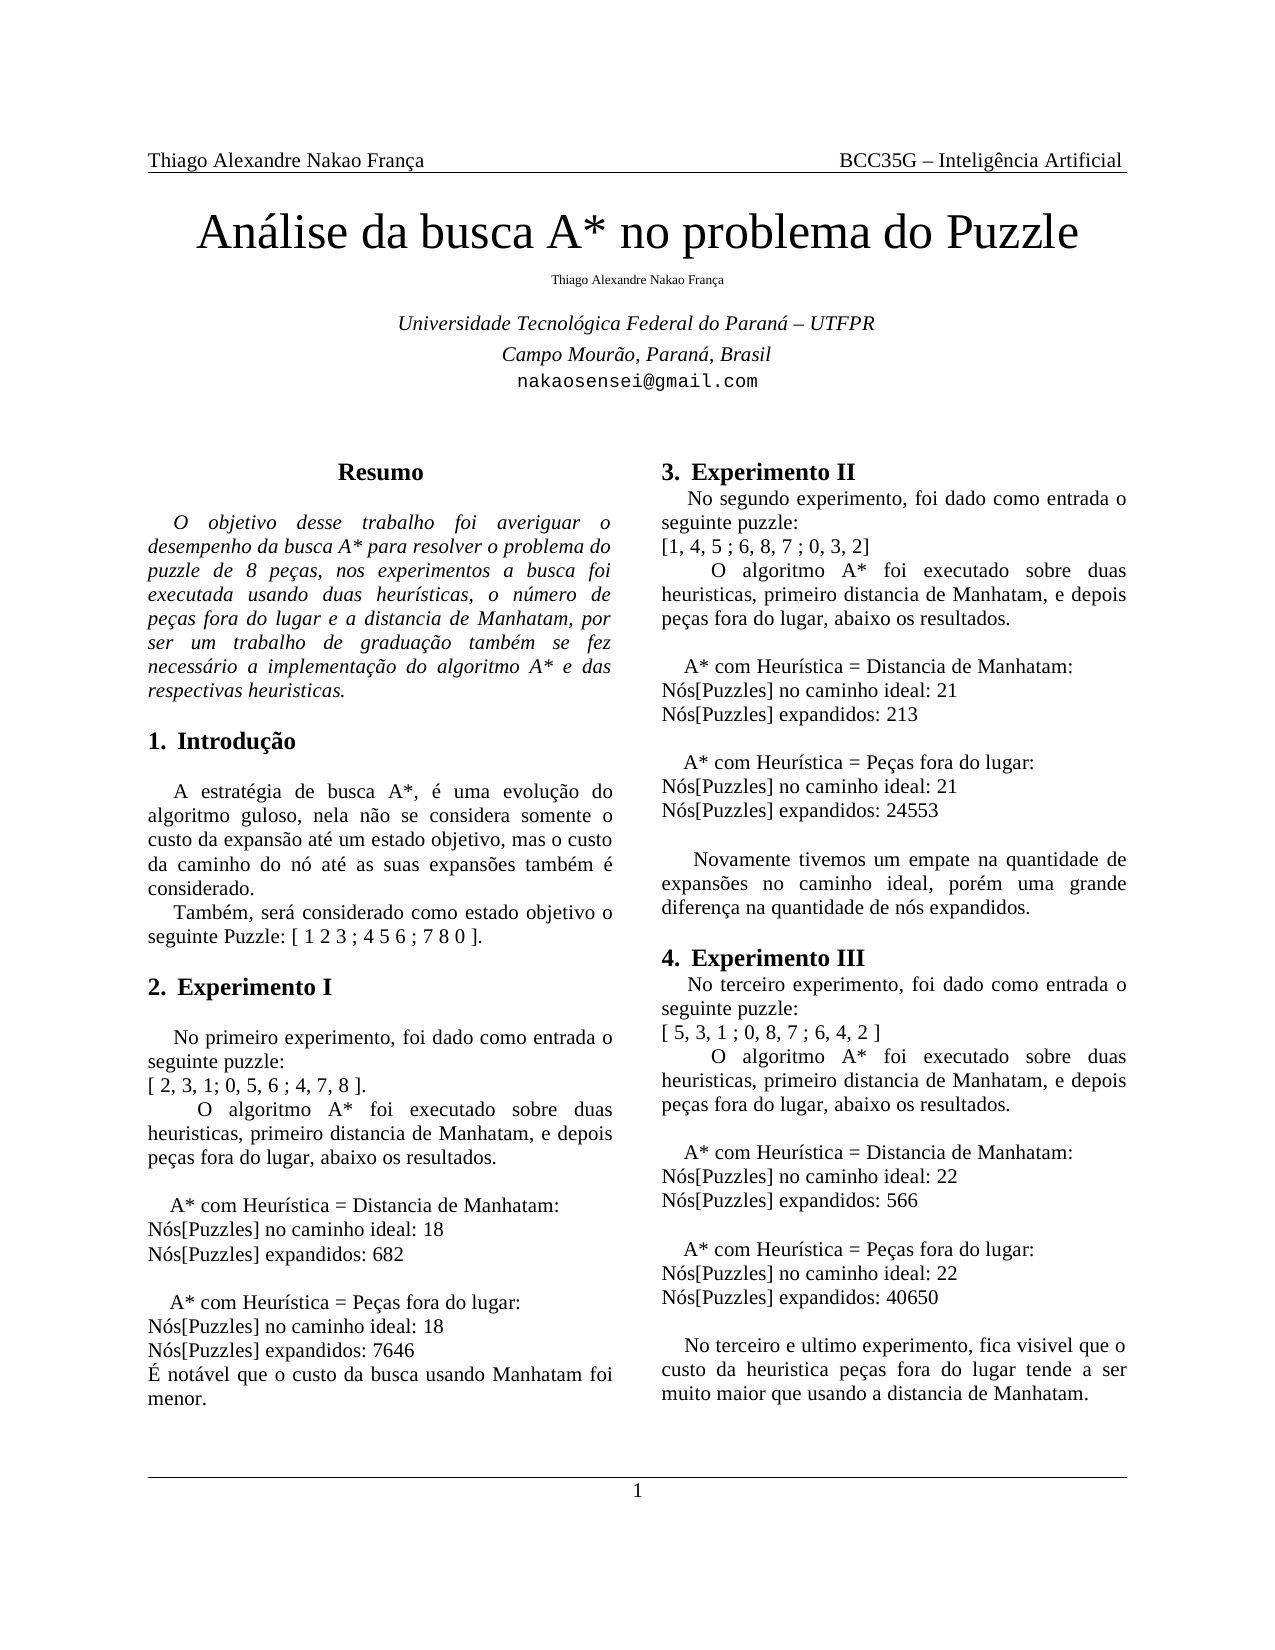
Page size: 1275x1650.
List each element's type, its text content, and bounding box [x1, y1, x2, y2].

title Análise da busca A* no problema do Puzzle [148, 202, 1127, 260]
text Nós[Puzzles] no caminho ideal: 21 [661, 678, 1127, 702]
text Nós[Puzzles] expandidos: 566 [661, 1188, 1127, 1212]
text O algoritmo A* foi executado sobre duas heuristicas, primeiro distancia de Manhatam, e depois peças fora do lugar, abaixo os resultados. [661, 1044, 1127, 1116]
subtitle Introdução [148, 726, 613, 755]
text A estratégia de busca A*, é uma evolução do algoritmo guloso, nela não se considera somente o custo da expansão até um estado objetivo, mas o custo da caminho do nó até as suas expansões também é considerado. [148, 779, 613, 899]
text A* com Heurística = Peças fora do lugar: [661, 1236, 1127, 1260]
text No primeiro experimento, foi dado como entrada o seguinte puzzle: [148, 1025, 613, 1073]
text A* com Heurística = Distancia de Manhatam: [661, 1140, 1127, 1164]
text Nós[Puzzles] no caminho ideal: 22 [661, 1260, 1127, 1284]
text [ 5, 3, 1 ; 0, 8, 7 ; 6, 4, 2 ] [661, 1020, 1127, 1044]
text Nós[Puzzles] expandidos: 7646 [148, 1338, 613, 1362]
text Nós[Puzzles] no caminho ideal: 21 [661, 774, 1127, 798]
text O algoritmo A* foi executado sobre duas heuristicas, primeiro distancia de Manhatam, e depois peças fora do lugar, abaixo os resultados. [148, 1097, 613, 1169]
text Nós[Puzzles] no caminho ideal: 22 [661, 1164, 1127, 1188]
text Nós[Puzzles] no caminho ideal: 18 [148, 1217, 613, 1241]
text Novamente tivemos um empate na quantidade de expansões no caminho ideal, porém uma grande diferença na quantidade de nós expandidos. [661, 846, 1127, 918]
text Thiago Alexandre Nakao França [148, 272, 1127, 299]
text Campo Mourão, Paraná, Brasil [148, 342, 1127, 366]
text No segundo experimento, foi dado como entrada o seguinte puzzle: [661, 485, 1127, 533]
text Universidade Tecnológica Federal do Paraná – UTFPR [148, 311, 1127, 335]
text Nós[Puzzles] expandidos: 682 [148, 1241, 613, 1265]
text A* com Heurística = Distancia de Manhatam: [661, 654, 1127, 678]
text Nós[Puzzles] expandidos: 24553 [661, 798, 1127, 822]
text É notável que o custo da busca usando Manhatam foi menor. [148, 1362, 613, 1410]
text No terceiro e ultimo experimento, fica visivel que o custo da heuristica peças fora do lugar tende a ser muito maior que usando a distancia de Manhatam. [661, 1333, 1127, 1405]
subtitle Experimento I [148, 972, 613, 1001]
text A* com Heurística = Peças fora do lugar: [148, 1289, 613, 1313]
text A* com Heurística = Peças fora do lugar: [661, 750, 1127, 774]
subtitle Experimento II [661, 456, 1127, 485]
text [ 2, 3, 1; 0, 5, 6 ; 4, 7, 8 ]. [148, 1073, 613, 1097]
text nakaosensei@gmail.com [148, 372, 1127, 415]
text No terceiro experimento, foi dado como entrada o seguinte puzzle: [661, 972, 1127, 1020]
text [1, 4, 5 ; 6, 8, 7 ; 0, 3, 2] [661, 533, 1127, 558]
text Nós[Puzzles] no caminho ideal: 18 [148, 1313, 613, 1338]
text Também, será considerado como estado objetivo o seguinte Puzzle: [ 1 2 3 ; 4 5 6 ; 7 8 0 ]. [148, 899, 613, 948]
text O algoritmo A* foi executado sobre duas heuristicas, primeiro distancia de Manhatam, e depois peças fora do lugar, abaixo os resultados. [661, 558, 1127, 630]
subtitle Experimento III [661, 943, 1127, 972]
text Nós[Puzzles] expandidos: 213 [661, 702, 1127, 726]
text Nós[Puzzles] expandidos: 40650 [661, 1284, 1127, 1308]
title Resumo [148, 456, 613, 485]
text A* com Heurística = Distancia de Manhatam: [148, 1193, 613, 1217]
text O objetivo desse trabalho foi averiguar o desempenho da busca A* para resolver o problema do puzzle de 8 peças, nos experimentos a busca foi executada usando duas heurísticas, o número de peças fora do lugar e a distancia de Manhatam, por ser um trabalho de graduação também se fez necessário a implementação do algoritmo A* e das respectivas heuristicas. [148, 509, 613, 702]
